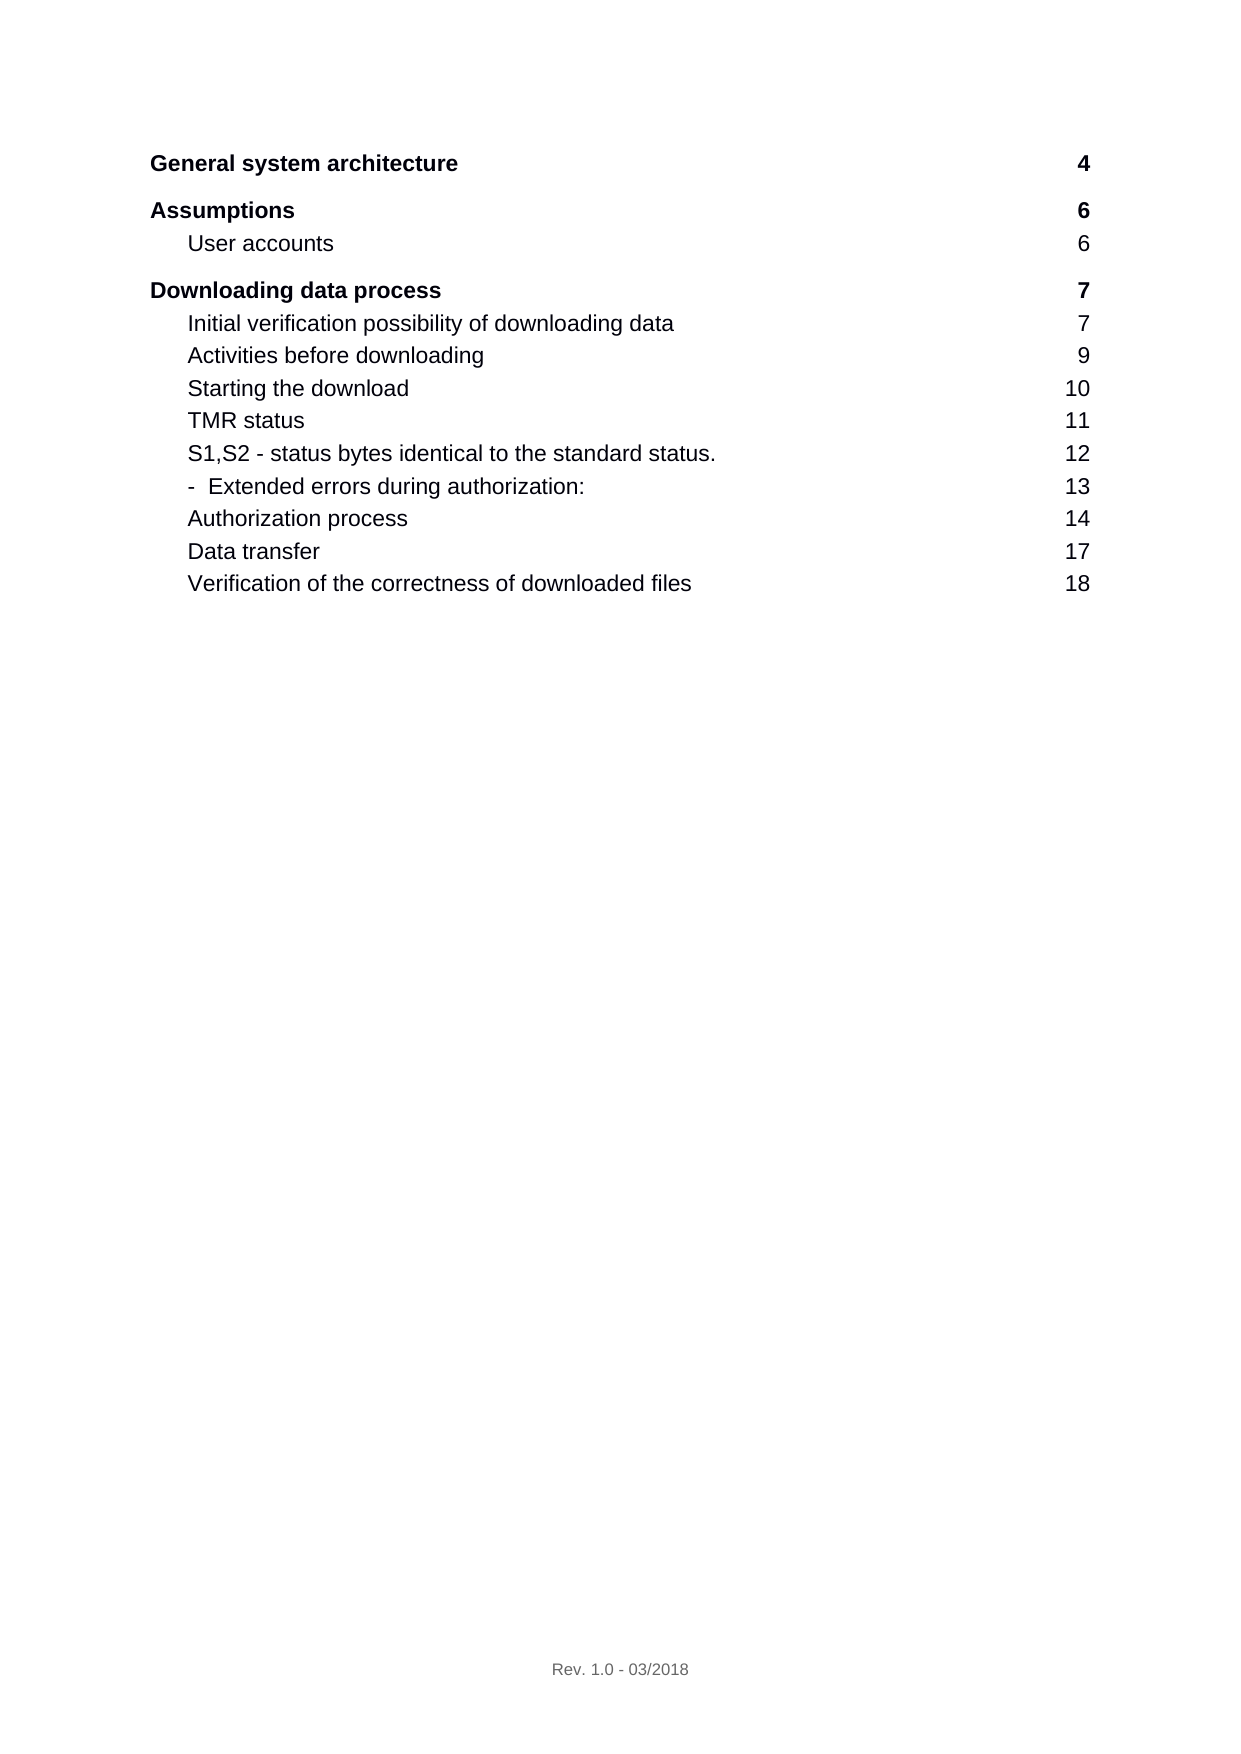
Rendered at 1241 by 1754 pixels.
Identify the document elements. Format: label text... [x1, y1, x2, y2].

text Authorization process 14 [187, 505, 1090, 532]
text Assumptions 6 [150, 197, 1090, 223]
text Verification of the correctness of downloaded files 18 [187, 570, 1090, 597]
text User accounts 6 [187, 230, 1090, 256]
text Activities before downloading 9 [187, 342, 1090, 368]
text General system architecture 4 [150, 150, 1090, 176]
text TMR status 11 [187, 407, 1090, 434]
text Downloading data process 7 [150, 277, 1090, 303]
text Starting the download 10 [187, 375, 1090, 401]
text - Extended errors during authorization: 13 [187, 473, 1090, 499]
text S1,S2 - status bytes identical to the standard status. 12 [187, 440, 1090, 466]
text Data transfer 17 [187, 538, 1090, 564]
text Initial verification possibility of downloading data 7 [187, 309, 1090, 336]
